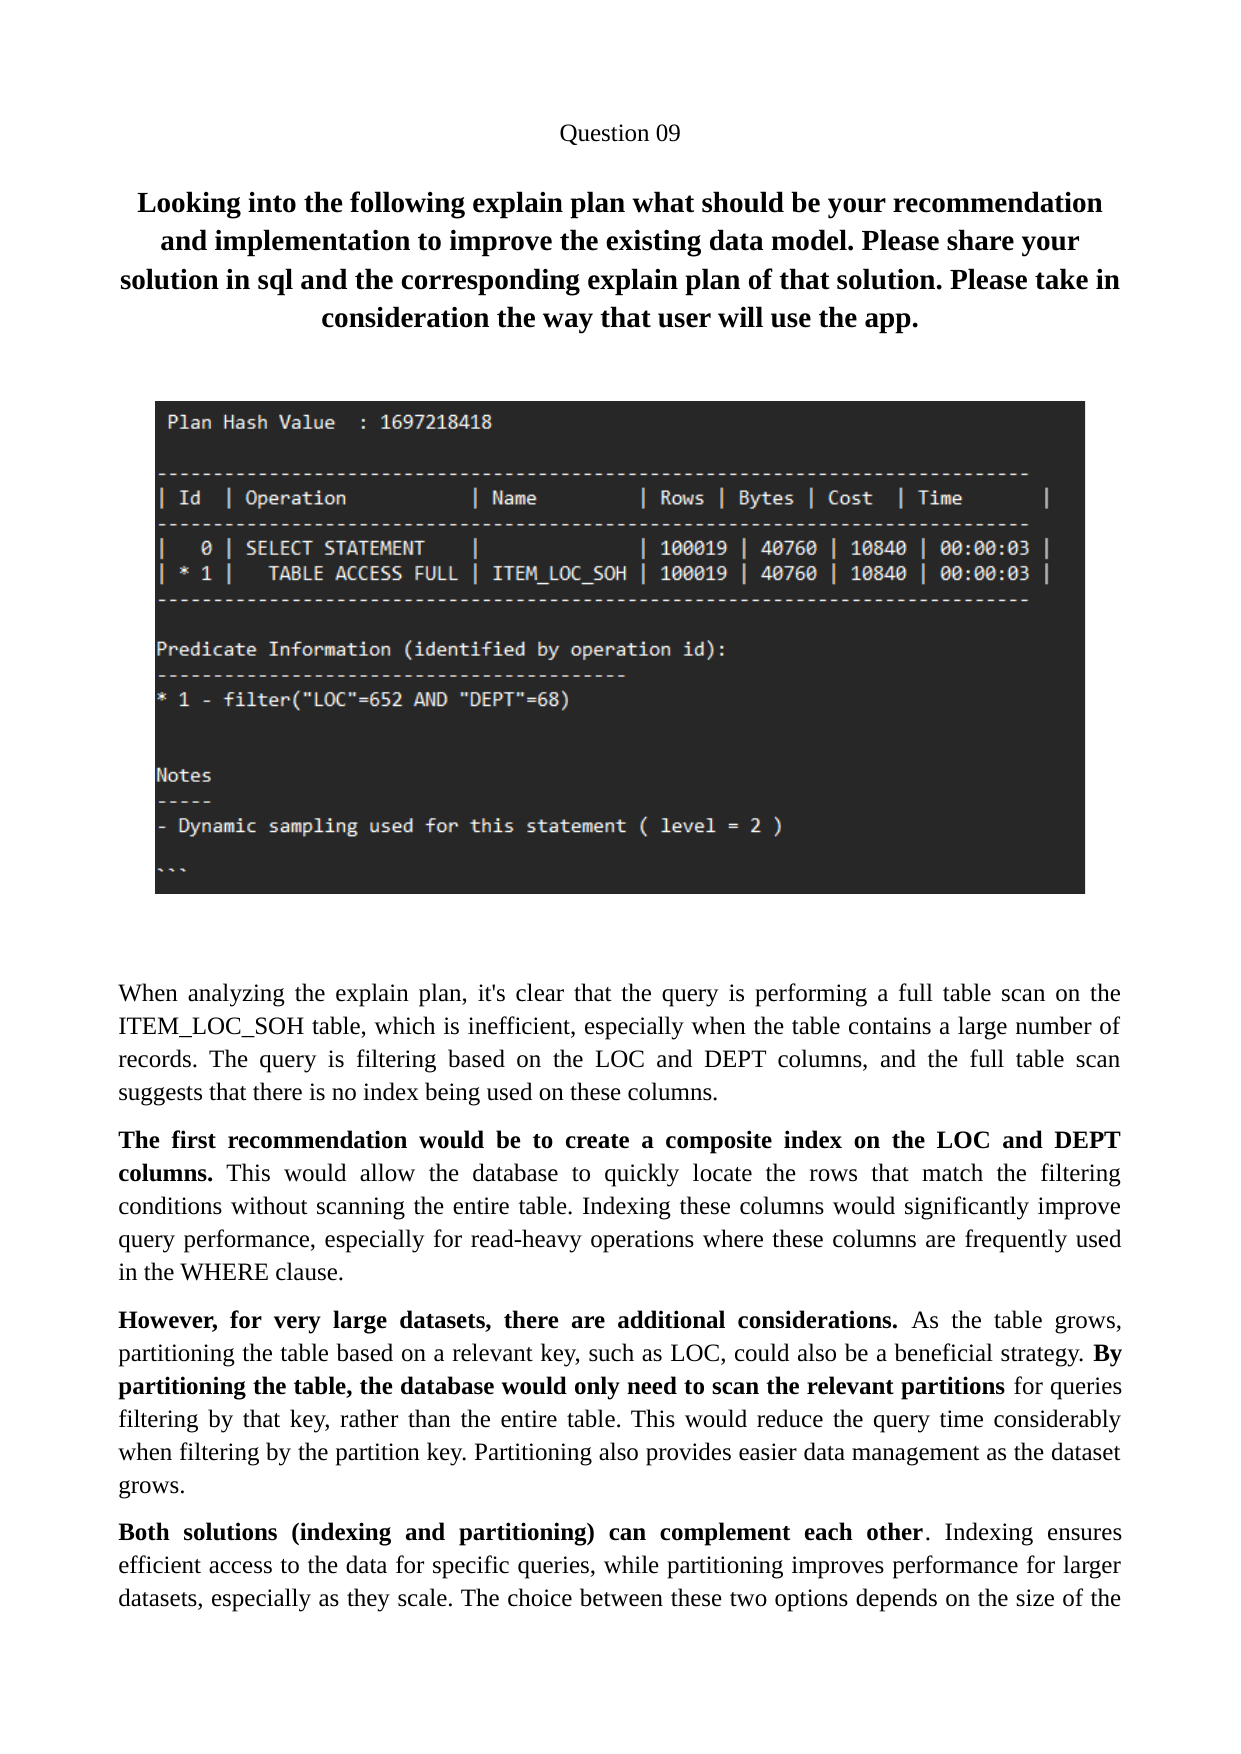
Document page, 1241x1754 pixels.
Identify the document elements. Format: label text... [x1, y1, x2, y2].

text However, for very large datasets, there are additional considerations. As the table grows, partitioning the table based on a relevant key, such as LOC, could also be a beneficial strategy. By partitioning the table, the database would only need to scan the relevant partitions for queries filtering by that key, rather than the entire table. This would reduce the query time considerably when filtering by the partition key. Partitioning also provides easier data management as the dataset grows. [118, 1305, 1122, 1498]
text Question 09 Looking into the following explain plan what should be your recommendation and implementation to improve the existing data model. Please share your solution in sql and the corresponding explain plan of that solution. Please take in consideration the way that user will use the app. [118, 118, 1122, 334]
picture [155, 401, 1086, 894]
text Both solutions (indexing and partitioning) can complement each other. Indexing ensures efficient access to the data for specific queries, while partitioning improves performance for larger datasets, especially as they scale. The choice between these two options depends on the size of the [118, 1517, 1122, 1612]
text When analyzing the explain plan, it's clear that the query is performing a full table scan on the ITEM_LOC_SOH table, which is inefficient, especially when the table contains a large number of records. The query is filtering based on the LOC and DEPT columns, and the full table scan suggests that there is no index being used on these columns. [118, 978, 1122, 1106]
text The first recommendation would be to create a composite index on the LOC and DEPT columns. This would allow the database to quickly locate the rows that match the filtering conditions without scanning the entire table. Indexing these columns would significantly improve query performance, especially for read-heavy operations where these columns are frequently used in the WHERE clause. [118, 1125, 1122, 1286]
